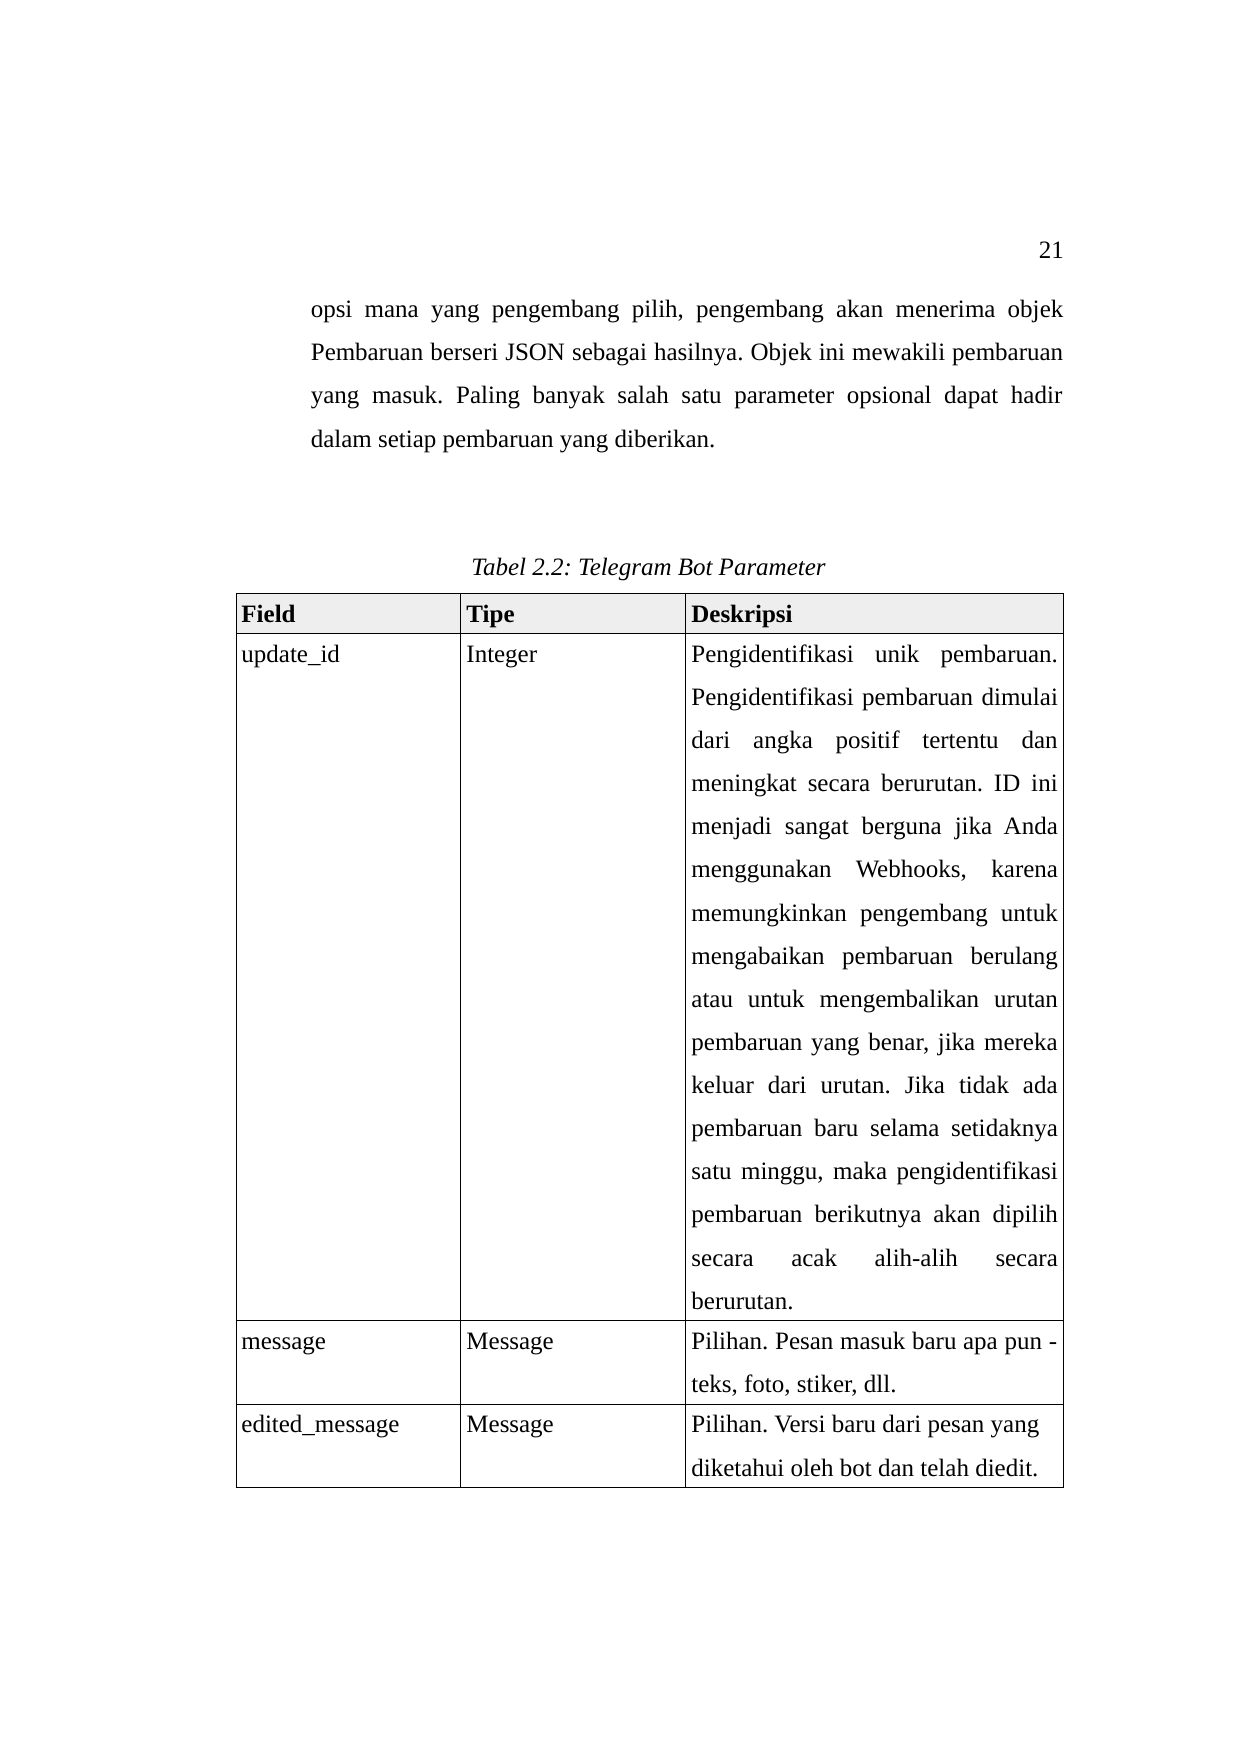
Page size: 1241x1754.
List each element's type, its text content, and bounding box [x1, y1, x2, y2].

table_cell Message [461, 1321, 685, 1404]
table_cell update_id [237, 634, 460, 1320]
text Tabel 2.2: Telegram Bot Parameter [236, 552, 1063, 580]
table_header Field [237, 594, 460, 633]
table_cell Integer [461, 634, 685, 1320]
table_cell Pengidentifikasi unik pembaruan. Pengidentifikasi pembaruan dimulai dari angka positif tertentu dan meningkat secara berurutan. ID ini menjadi sangat berguna jika Anda menggunakan Webhooks, karena memungkinkan pengembang untuk mengabaikan pembaruan berulang atau untuk mengembalikan urutan pembaruan yang benar, jika mereka keluar dari urutan. Jika tidak ada pembaruan baru selama setidaknya satu minggu, maka pengidentifikasi pembaruan berikutnya akan dipilih secara acak alih-alih secara berurutan. [686, 634, 1063, 1320]
table_cell edited_message [237, 1405, 460, 1487]
table_cell Message [461, 1405, 685, 1487]
table_cell Pilihan. Versi baru dari pesan yang diketahui oleh bot dan telah diedit. [686, 1405, 1063, 1487]
table_header Deskripsi [686, 594, 1063, 633]
table_header Tipe [461, 594, 685, 633]
list opsi mana yang pengembang pilih, pengembang akan menerima objek Pembaruan berseri JSON sebagai hasilnya. Objek ini mewakili pembaruan yang masuk. Paling banyak salah satu parameter opsional dapat hadir dalam setiap pembaruan yang diberikan. [273, 294, 1063, 452]
table_cell Pilihan. Pesan masuk baru apa pun - teks, foto, stiker, dll. [686, 1321, 1063, 1404]
table_cell message [237, 1321, 460, 1404]
